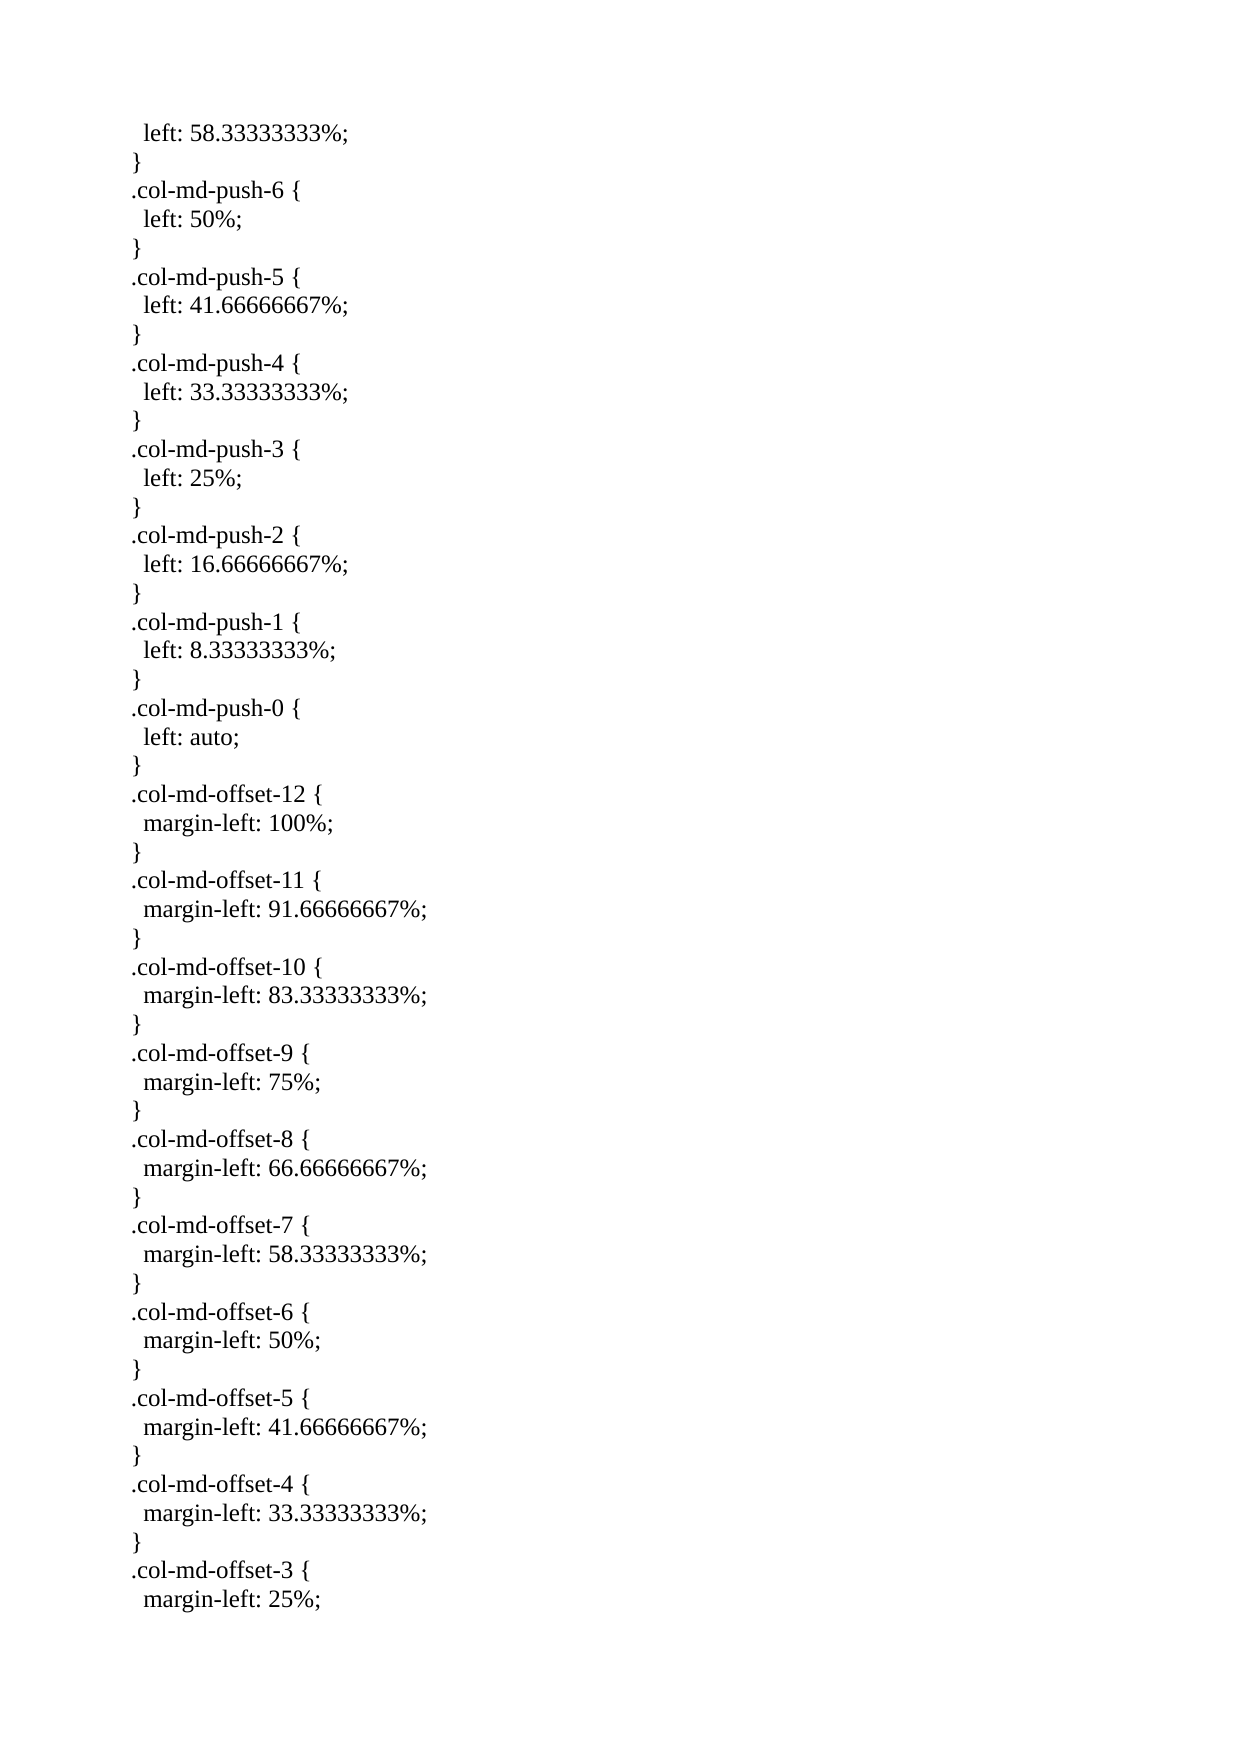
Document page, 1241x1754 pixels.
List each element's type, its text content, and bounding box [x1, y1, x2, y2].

text margin-left: 33.33333333%; [118, 1498, 1122, 1527]
text } [118, 1354, 1122, 1383]
text .col-md-offset-12 { [118, 779, 1122, 808]
text left: 41.66666667%; [118, 291, 1122, 319]
text .col-md-offset-7 { [118, 1211, 1122, 1239]
text } [118, 233, 1122, 262]
text .col-md-push-4 { [118, 348, 1122, 377]
text left: 50%; [118, 204, 1122, 233]
text .col-md-push-2 { [118, 521, 1122, 549]
text margin-left: 25%; [118, 1584, 1122, 1613]
text } [118, 1009, 1122, 1038]
text } [118, 1182, 1122, 1211]
text .col-md-push-5 { [118, 262, 1122, 291]
text } [118, 923, 1122, 952]
text } [118, 406, 1122, 434]
text .col-md-push-6 { [118, 176, 1122, 204]
text } [118, 837, 1122, 866]
text left: 16.66666667%; [118, 549, 1122, 578]
text .col-md-push-1 { [118, 607, 1122, 636]
text margin-left: 41.66666667%; [118, 1412, 1122, 1441]
text .col-md-offset-11 { [118, 866, 1122, 894]
text .col-md-offset-8 { [118, 1124, 1122, 1153]
text .col-md-offset-5 { [118, 1383, 1122, 1412]
text .col-md-offset-3 { [118, 1556, 1122, 1584]
text } [118, 492, 1122, 521]
text left: 58.33333333%; [118, 118, 1122, 147]
text } [118, 1527, 1122, 1556]
text left: 25%; [118, 463, 1122, 492]
text margin-left: 58.33333333%; [118, 1239, 1122, 1268]
text margin-left: 75%; [118, 1067, 1122, 1096]
text .col-md-push-3 { [118, 434, 1122, 463]
text } [118, 147, 1122, 176]
text .col-md-offset-10 { [118, 952, 1122, 981]
text } [118, 319, 1122, 348]
text .col-md-offset-9 { [118, 1038, 1122, 1067]
text } [118, 578, 1122, 607]
text } [118, 1096, 1122, 1124]
text margin-left: 100%; [118, 808, 1122, 837]
text margin-left: 91.66666667%; [118, 894, 1122, 923]
text margin-left: 83.33333333%; [118, 981, 1122, 1009]
text margin-left: 66.66666667%; [118, 1153, 1122, 1182]
text left: 8.33333333%; [118, 636, 1122, 664]
text } [118, 1268, 1122, 1297]
text } [118, 664, 1122, 693]
text .col-md-offset-6 { [118, 1297, 1122, 1326]
text .col-md-push-0 { [118, 693, 1122, 722]
text .col-md-offset-4 { [118, 1469, 1122, 1498]
text } [118, 1441, 1122, 1469]
text left: auto; [118, 722, 1122, 751]
text } [118, 751, 1122, 779]
text left: 33.33333333%; [118, 377, 1122, 406]
text margin-left: 50%; [118, 1326, 1122, 1354]
